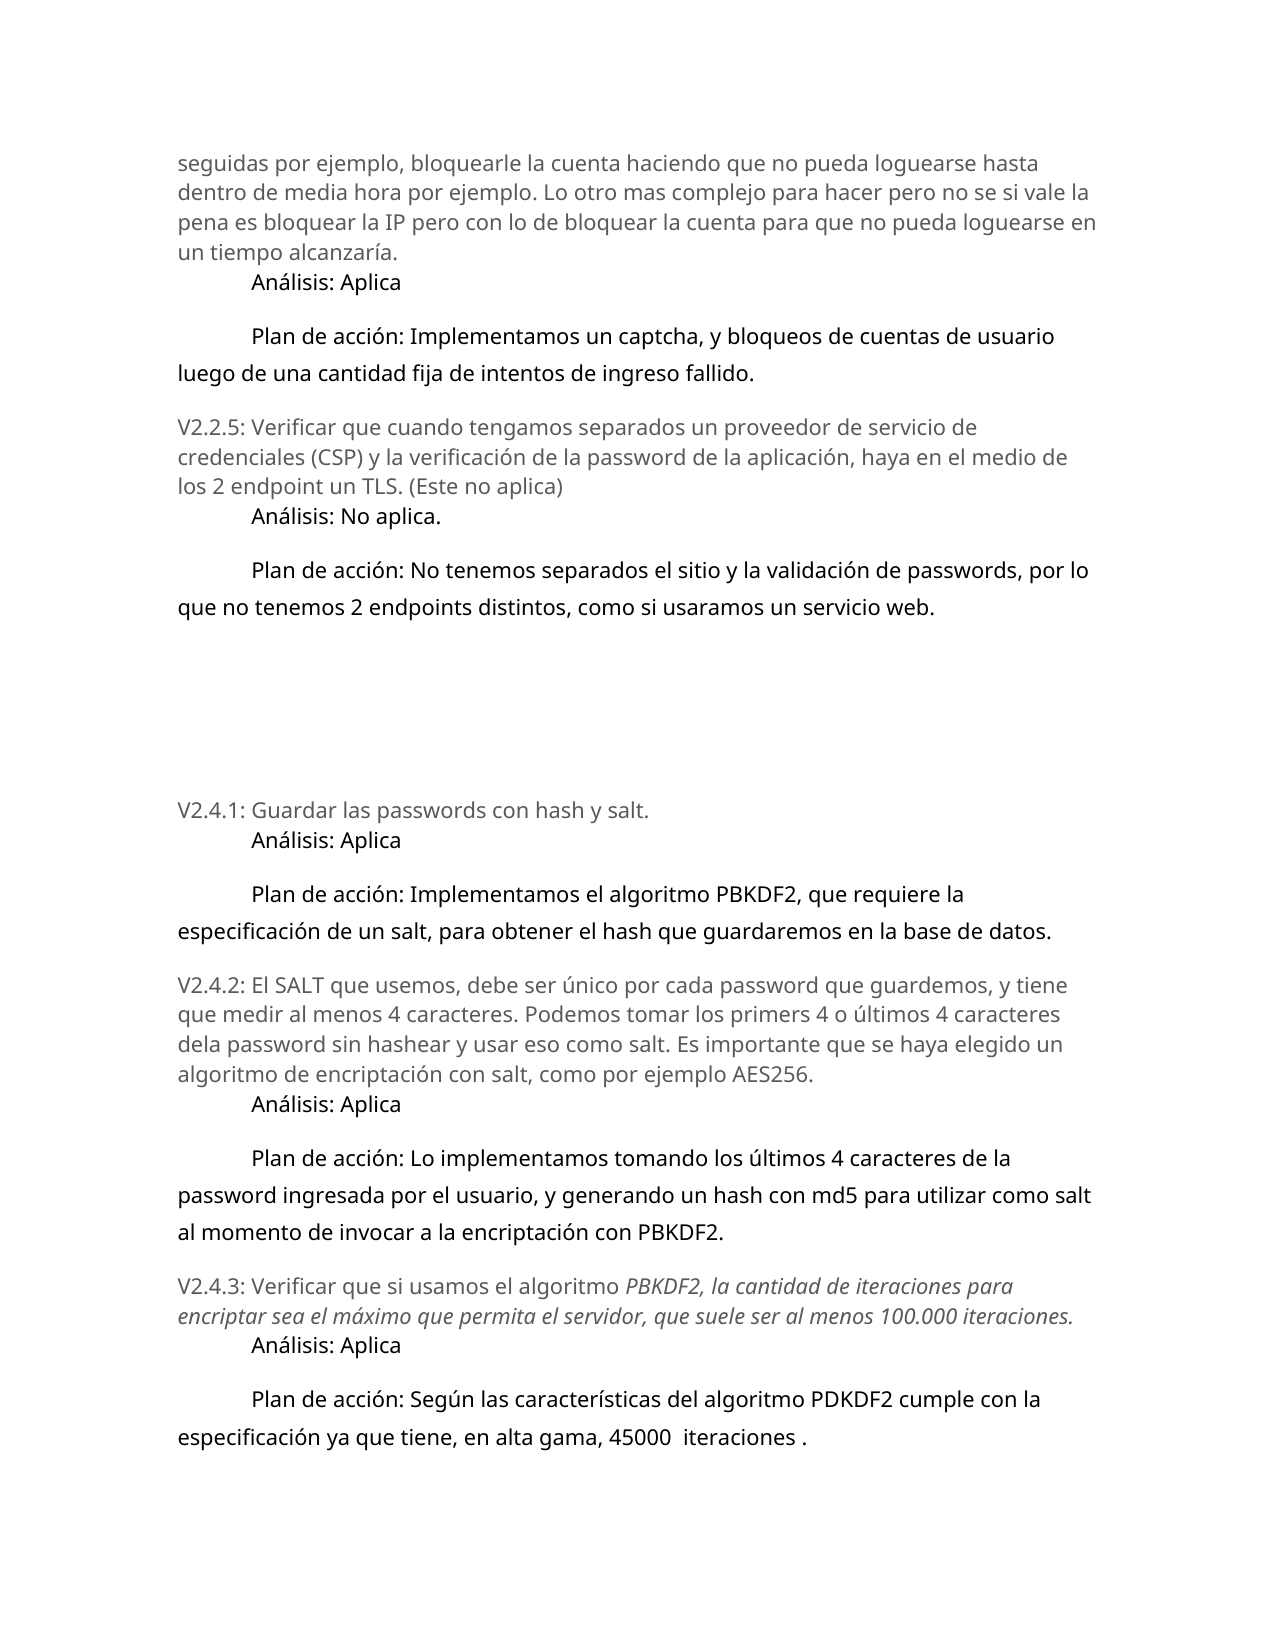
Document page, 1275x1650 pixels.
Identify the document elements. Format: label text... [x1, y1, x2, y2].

list Plan de acción: Implementamos el algoritmo PBKDF2, que requiere la especificación de un salt, para obtener el hash que guardaremos en la base de datos. [177, 878, 1098, 946]
list Análisis: No aplica. [177, 501, 1098, 531]
text V2.4.2: El SALT que usemos, debe ser único por cada password que guardemos, y tiene que medir al menos 4 caracteres. Podemos tomar los primers 4 o últimos 4 caracteres dela password sin hashear y usar eso como salt. Es importante que se haya elegido un algoritmo de encriptación con salt, como por ejemplo AES256. [177, 969, 1098, 1089]
list Plan de acción: Según las características del algoritmo PDKDF2 cumple con la especificación ya que tiene, en alta gama, 45000 iteraciones . [177, 1384, 1098, 1451]
list Plan de acción: Lo implementamos tomando los últimos 4 caracteres de la password ingresada por el usuario, y generando un hash con md5 para utilizar como salt al momento de invocar a la encriptación con PBKDF2. [177, 1143, 1098, 1247]
text V2.2.5: Verificar que cuando tengamos separados un proveedor de servicio de credenciales (CSP) y la verificación de la password de la aplicación, haya en el medio de los 2 endpoint un TLS. (Este no aplica) [177, 412, 1098, 501]
list Plan de acción: Implementamos un captcha, y bloqueos de cuentas de usuario luego de una cantidad fija de intentos de ingreso fallido. [177, 321, 1098, 388]
list Análisis: Aplica [177, 825, 1098, 854]
list Análisis: Aplica [177, 1330, 1098, 1360]
list Análisis: Aplica [177, 267, 1098, 297]
text seguidas por ejemplo, bloquearle la cuenta haciendo que no pueda loguearse hasta dentro de media hora por ejemplo. Lo otro mas complejo para hacer pero no se si vale la pena es bloquear la IP pero con lo de bloquear la cuenta para que no pueda loguearse en un tiempo alcanzaría. [177, 148, 1098, 267]
text V2.4.3: Verificar que si usamos el algoritmo PBKDF2, la cantidad de iteraciones para encriptar sea el máximo que permita el servidor, que suele ser al menos 100.000 iteraciones. [177, 1271, 1098, 1330]
list Análisis: Aplica [177, 1089, 1098, 1118]
list Plan de acción: No tenemos separados el sitio y la validación de passwords, por lo que no tenemos 2 endpoints distintos, como si usaramos un servicio web. [177, 555, 1098, 622]
text V2.4.1: Guardar las passwords con hash y salt. [177, 795, 1098, 825]
